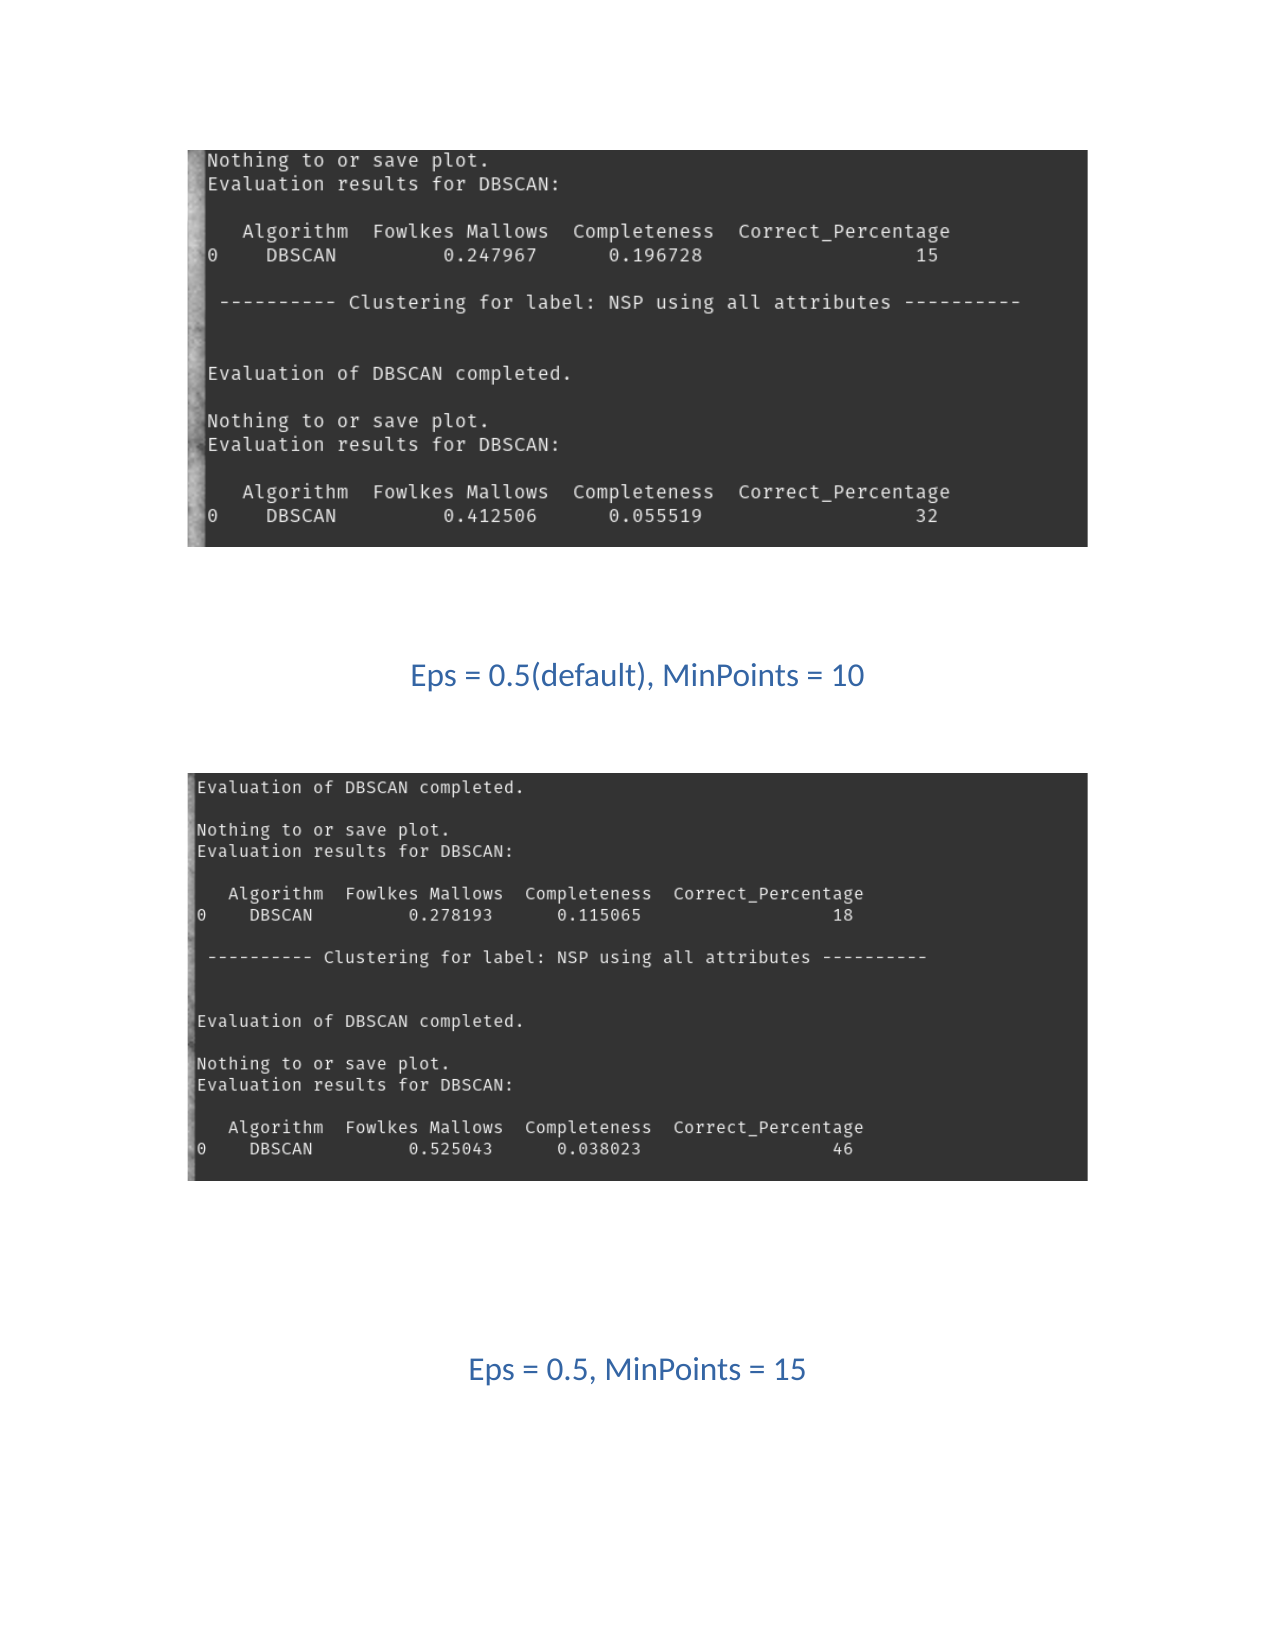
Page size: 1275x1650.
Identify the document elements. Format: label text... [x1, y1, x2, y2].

text Eps = 0.5(default), MinPoints = 10 [187, 654, 1087, 695]
text Eps = 0.5, MinPoints = 15 [187, 1348, 1087, 1388]
